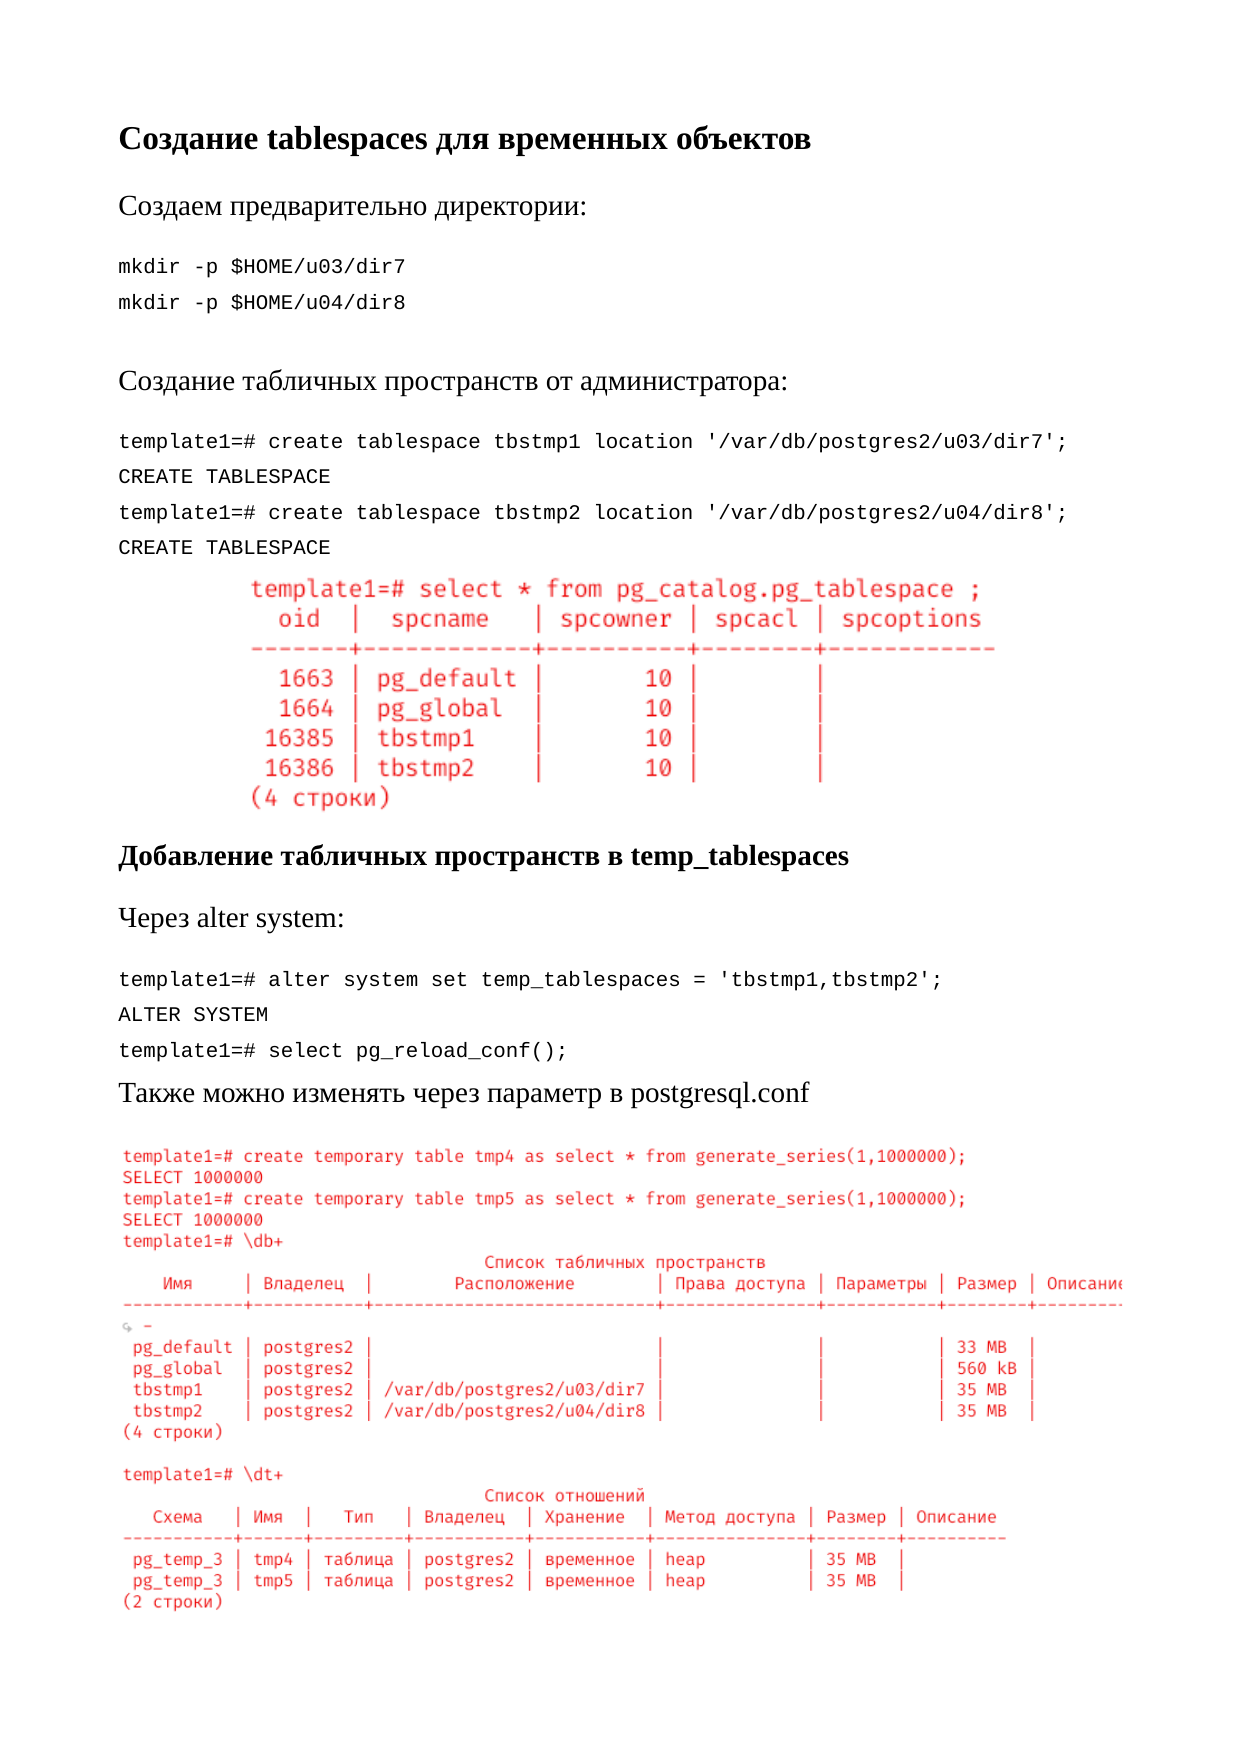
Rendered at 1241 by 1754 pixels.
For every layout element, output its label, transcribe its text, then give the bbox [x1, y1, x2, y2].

subtitle Добавление табличных пространств в temp_tablespaces [118, 838, 1122, 871]
text Также можно изменять через параметр в postgresql.conf [118, 1075, 1122, 1108]
picture [118, 1143, 1123, 1612]
text mkdir -p $HOME/u03/dir7 [118, 256, 1122, 280]
text CREATE TABLESPACE [118, 466, 1122, 490]
text template1=# create tablespace tbstmp2 location '/var/db/postgres2/u04/dir8'; [118, 502, 1122, 526]
text Создаем предварительно директории: [118, 188, 1122, 222]
text mkdir -p $HOME/u04/dir8 [118, 292, 1122, 316]
picture [239, 572, 1001, 814]
text template1=# select pg_reload_conf(); [118, 1039, 1122, 1063]
subtitle Создание tablespaces для временных объектов [118, 118, 1122, 156]
text template1=# alter system set temp_tablespaces = 'tbstmp1,tbstmp2'; [118, 969, 1122, 992]
text CREATE TABLESPACE [118, 537, 1122, 561]
text template1=# create tablespace tbstmp1 location '/var/db/postgres2/u03/dir7'; [118, 431, 1122, 455]
text Через alter system: [118, 900, 1122, 934]
text Создание табличных пространств от администратора: [118, 363, 1122, 396]
text ALTER SYSTEM [118, 1004, 1122, 1028]
